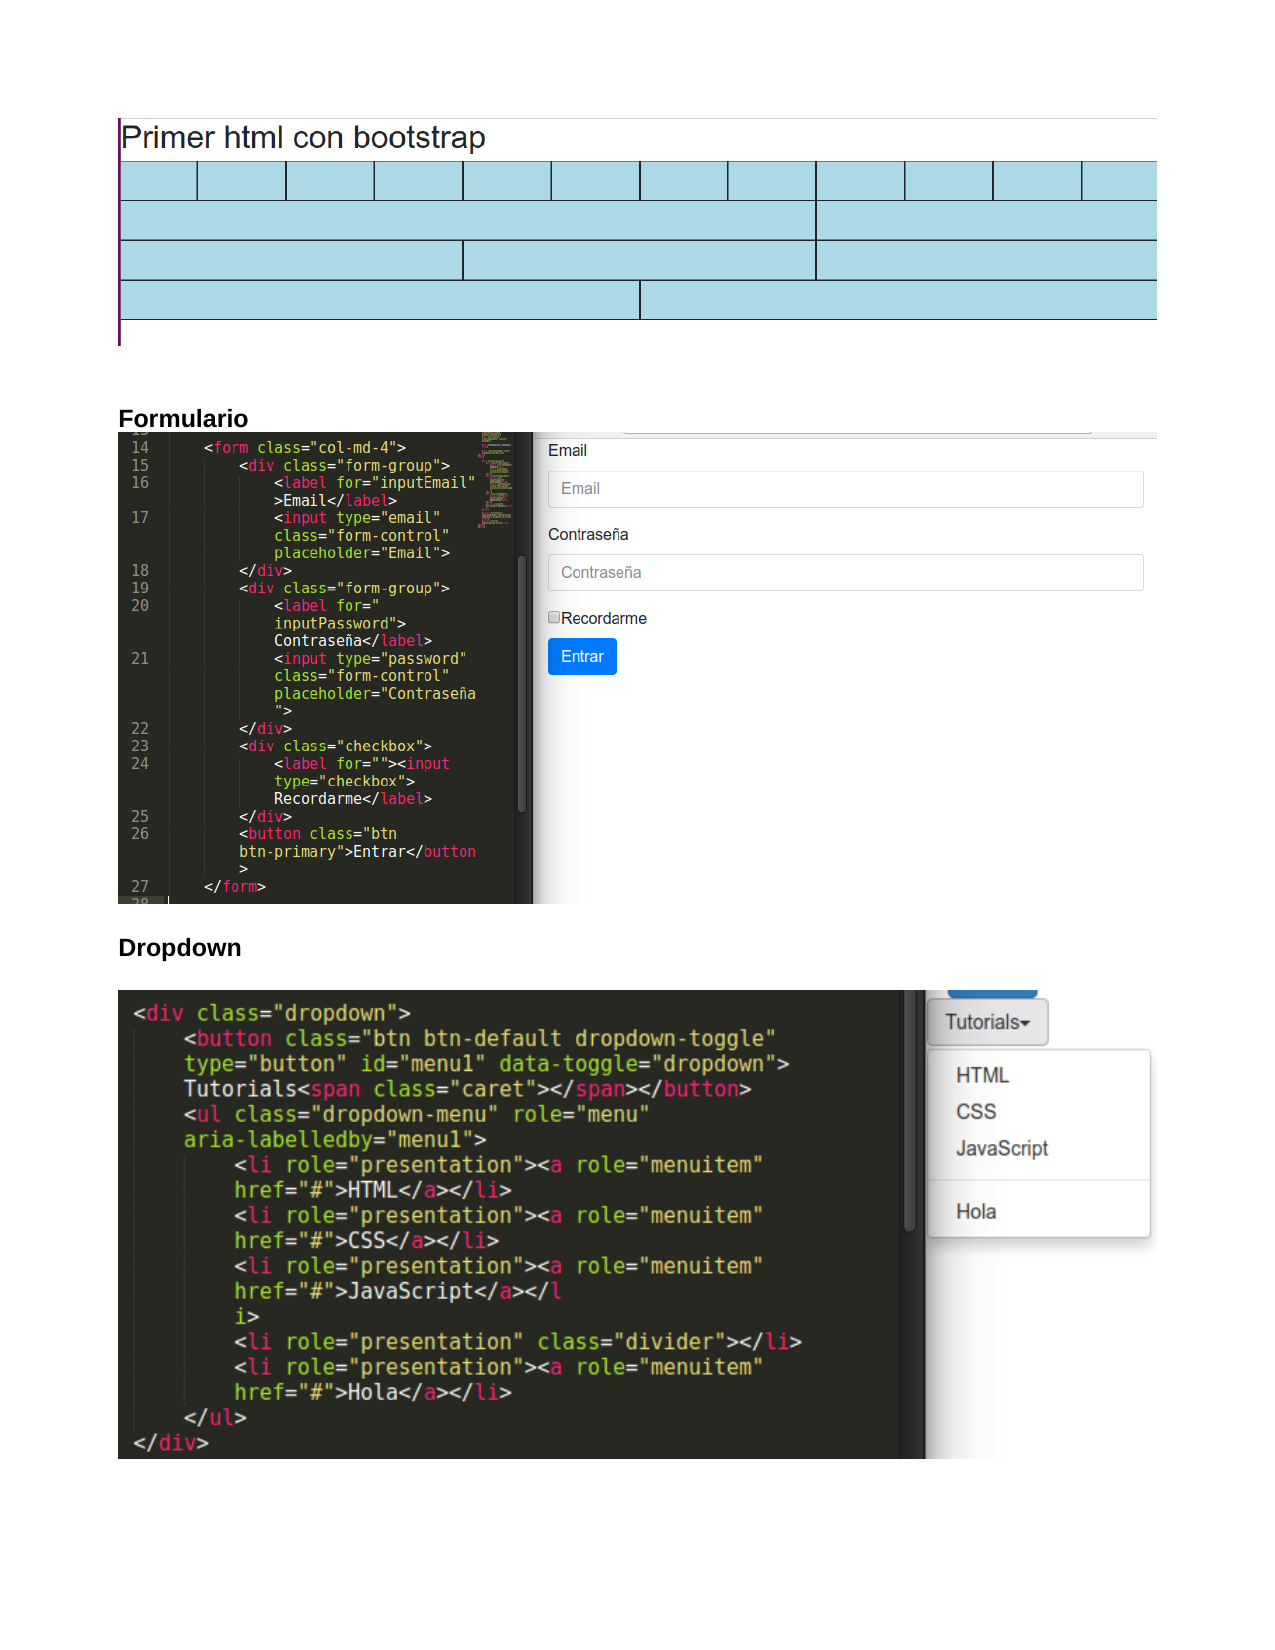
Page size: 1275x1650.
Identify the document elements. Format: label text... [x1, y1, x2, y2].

text Formulario [118, 403, 1157, 432]
picture [118, 432, 1157, 904]
picture [118, 118, 1157, 346]
text Dropdown [118, 933, 1157, 961]
picture [118, 990, 1157, 1459]
